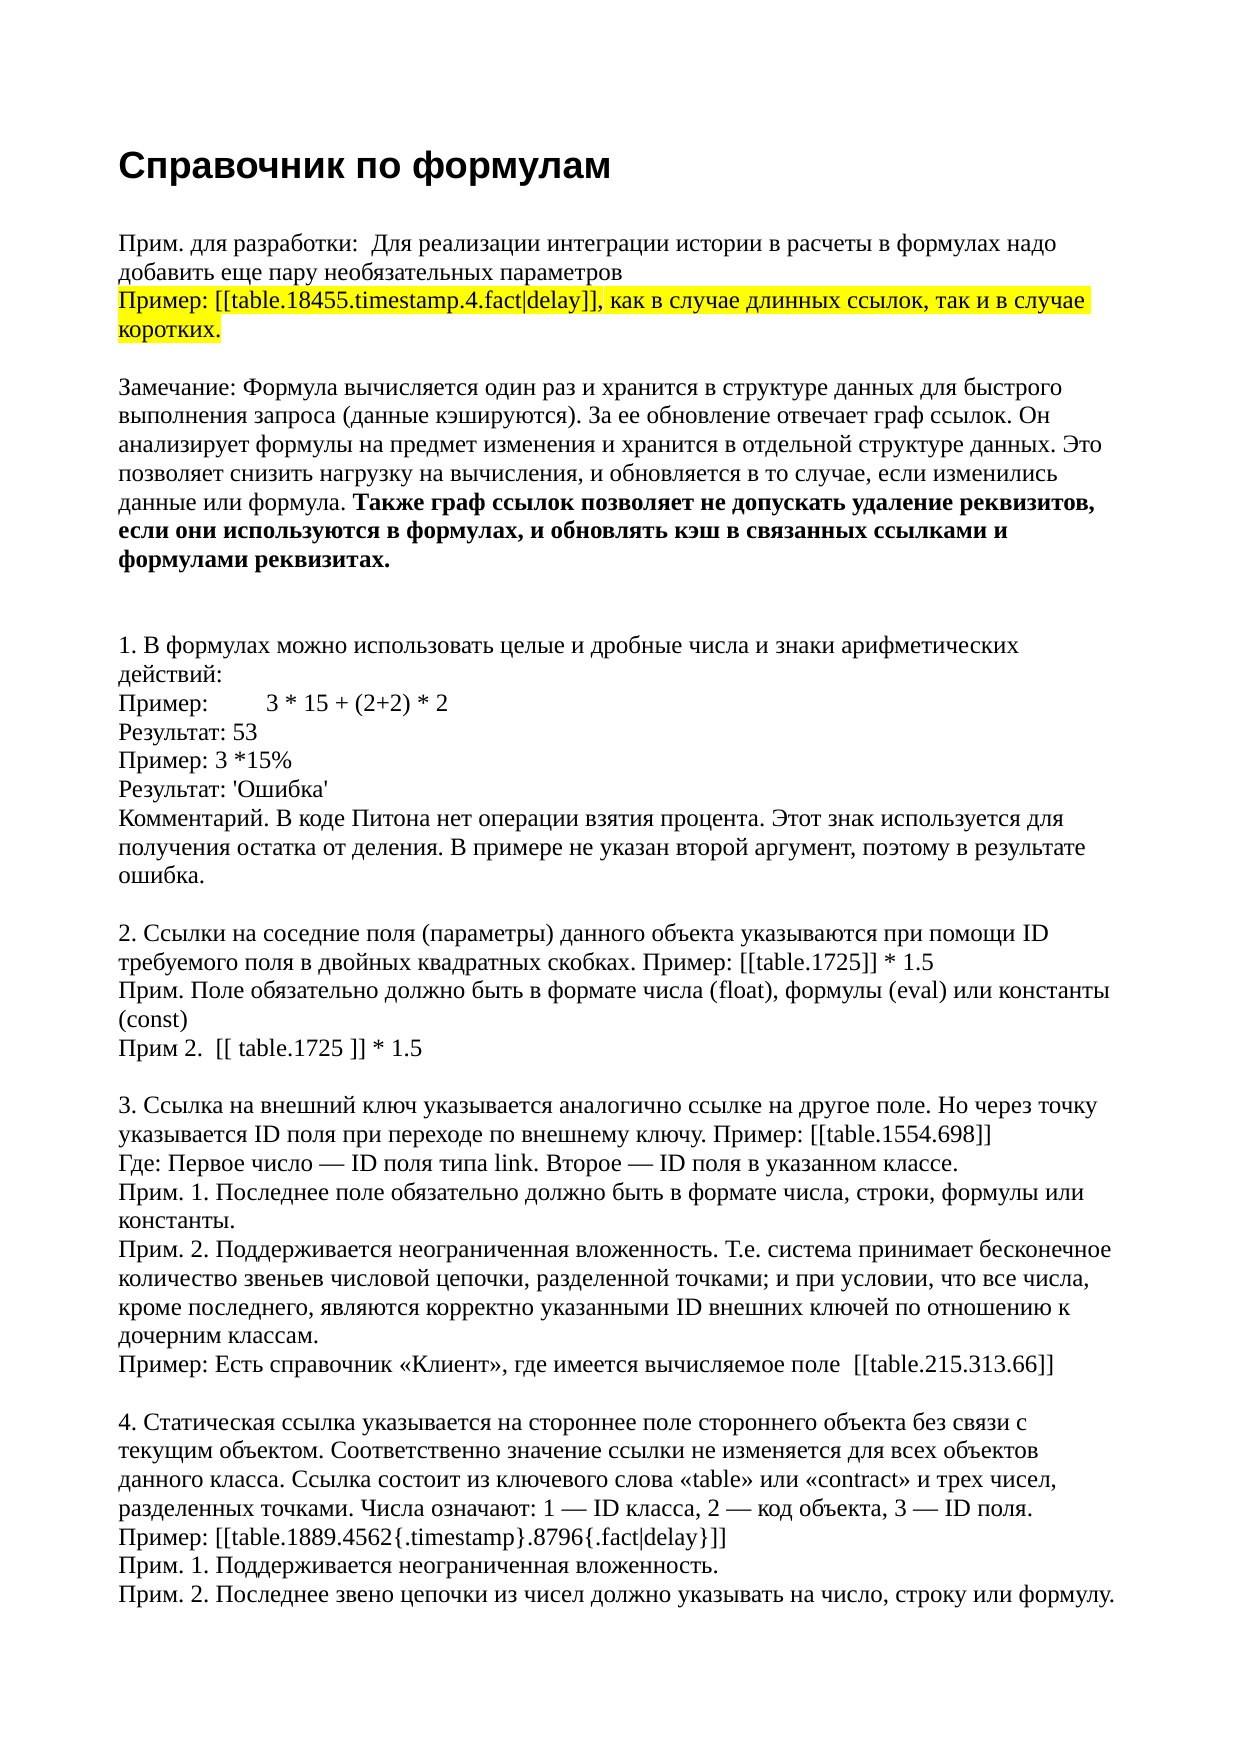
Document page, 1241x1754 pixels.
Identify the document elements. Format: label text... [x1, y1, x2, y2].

text Результат: 53 [118, 717, 1122, 746]
text Прим 2. [[ table.1725 ]] * 1.5 [118, 1033, 1122, 1062]
text Прим. Поле обязательно должно быть в формате числа (float), формулы (eval) или константы (const) [118, 976, 1122, 1033]
text Комментарий. В коде Питона нет операции взятия процента. Этот знак используется для получения остатка от деления. В примере не указан второй аргумент, поэтому в результате ошибка. [118, 803, 1122, 889]
text Пример: 3 * 15 + (2+2) * 2 [118, 688, 1122, 717]
text Прим. 2. Последнее звено цепочки из чисел должно указывать на число, строку или формулу. [118, 1579, 1122, 1608]
text 4. Статическая ссылка указывается на стороннее поле стороннего объекта без связи с текущим объектом. Соответственно значение ссылки не изменяется для всех объектов данного класса. Ссылка состоит из ключевого слова «table» или «contract» и трех чисел, разделенных точками. Числа означают: 1 — ID класса, 2 — код объекта, 3 — ID поля. Пример: [[table.1889.4562{.timestamp}.8796{.fact|delay}]] [118, 1407, 1122, 1551]
subtitle Справочник по формулам [118, 143, 1122, 187]
text Результат: 'Ошибка' [118, 774, 1122, 803]
text Замечание: Формула вычисляется один раз и хранится в структуре данных для быстрого выполнения запроса (данные кэшируются). За ее обновление отвечает граф ссылок. Он анализирует формулы на предмет изменения и хранится в отдельной структуре данных. Это позволяет снизить нагрузку на вычисления, и обновляется в то случае, если изменились данные или формула. Также граф ссылок позволяет не допускать удаление реквизитов, если они используются в формулах, и обновлять кэш в связанных ссылками и формулами реквизитах. [118, 372, 1122, 573]
text Прим. 1. Последнее поле обязательно должно быть в формате числа, строки, формулы или константы. [118, 1177, 1122, 1234]
text Прим. для разработки: Для реализации интеграции истории в расчеты в формулах надо добавить еще пару необязательных параметров [118, 228, 1122, 286]
text Пример: [[table.18455.timestamp.4.fact|delay]], как в случае длинных ссылок, так и в случае коротких. [118, 286, 1122, 343]
text Прим. 1. Поддерживается неограниченная вложенность. [118, 1551, 1122, 1579]
text Прим. 2. Поддерживается неограниченная вложенность. Т.е. система принимает бесконечное количество звеньев числовой цепочки, разделенной точками; и при условии, что все числа, кроме последнего, являются корректно указанными ID внешних ключей по отношению к дочерним классам. [118, 1234, 1122, 1349]
text Пример: Есть справочник «Клиент», где имеется вычисляемое поле [[table.215.313.66]] [118, 1349, 1122, 1378]
text 3. Ссылка на внешний ключ указывается аналогично ссылке на другое поле. Но через точку указывается ID поля при переходе по внешнему ключу. Пример: [[table.1554.698]] [118, 1091, 1122, 1148]
text Где: Первое число — ID поля типа link. Второе — ID поля в указанном классе. [118, 1148, 1122, 1177]
text 1. В формулах можно использовать целые и дробные числа и знаки арифметических действий: [118, 631, 1122, 688]
text Пример: 3 *15% [118, 746, 1122, 774]
text 2. Ссылки на соседние поля (параметры) данного объекта указываются при помощи ID требуемого поля в двойных квадратных скобках. Пример: [[table.1725]] * 1.5 [118, 918, 1122, 976]
